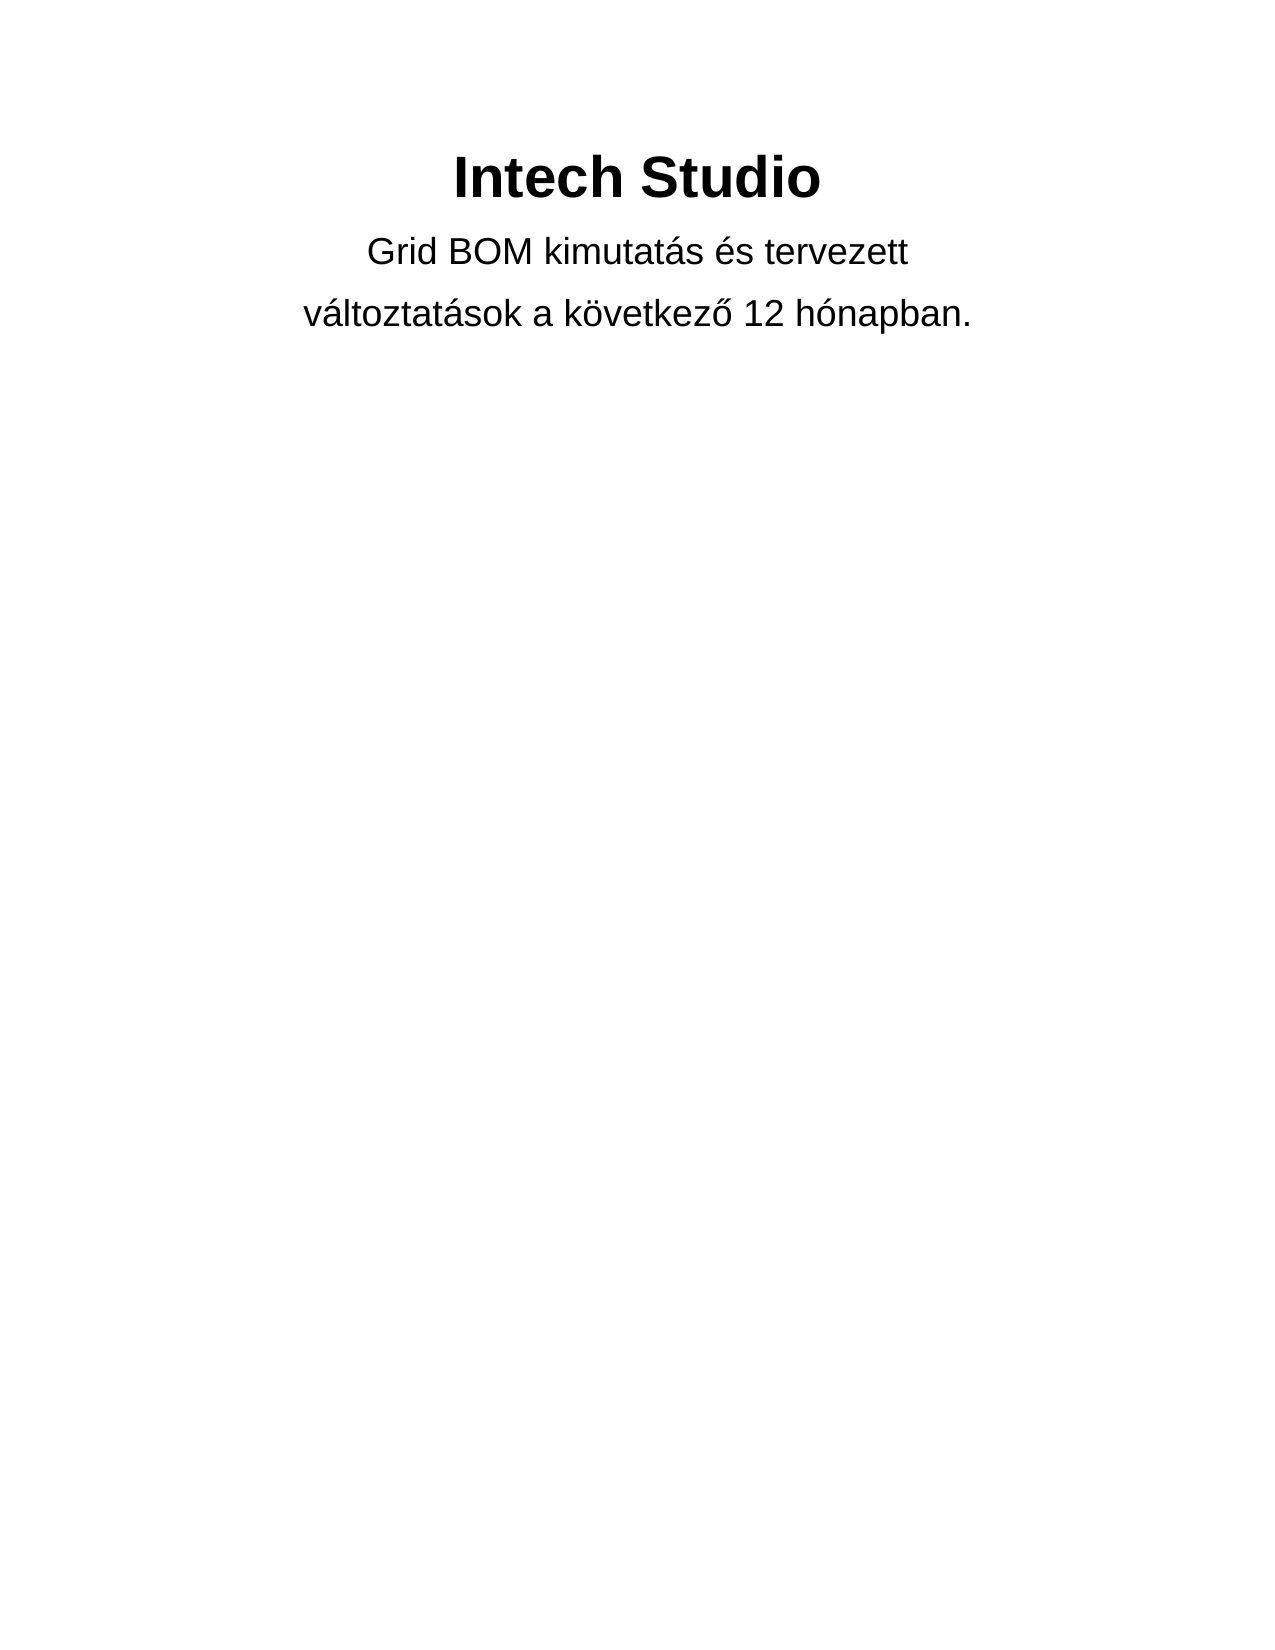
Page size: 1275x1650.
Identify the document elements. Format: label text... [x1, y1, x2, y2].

title Intech Studio [118, 143, 1157, 210]
subtitle Grid BOM kimutatás és tervezett [118, 229, 1157, 272]
subtitle változtatások a következő 12 hónapban. [118, 291, 1157, 334]
